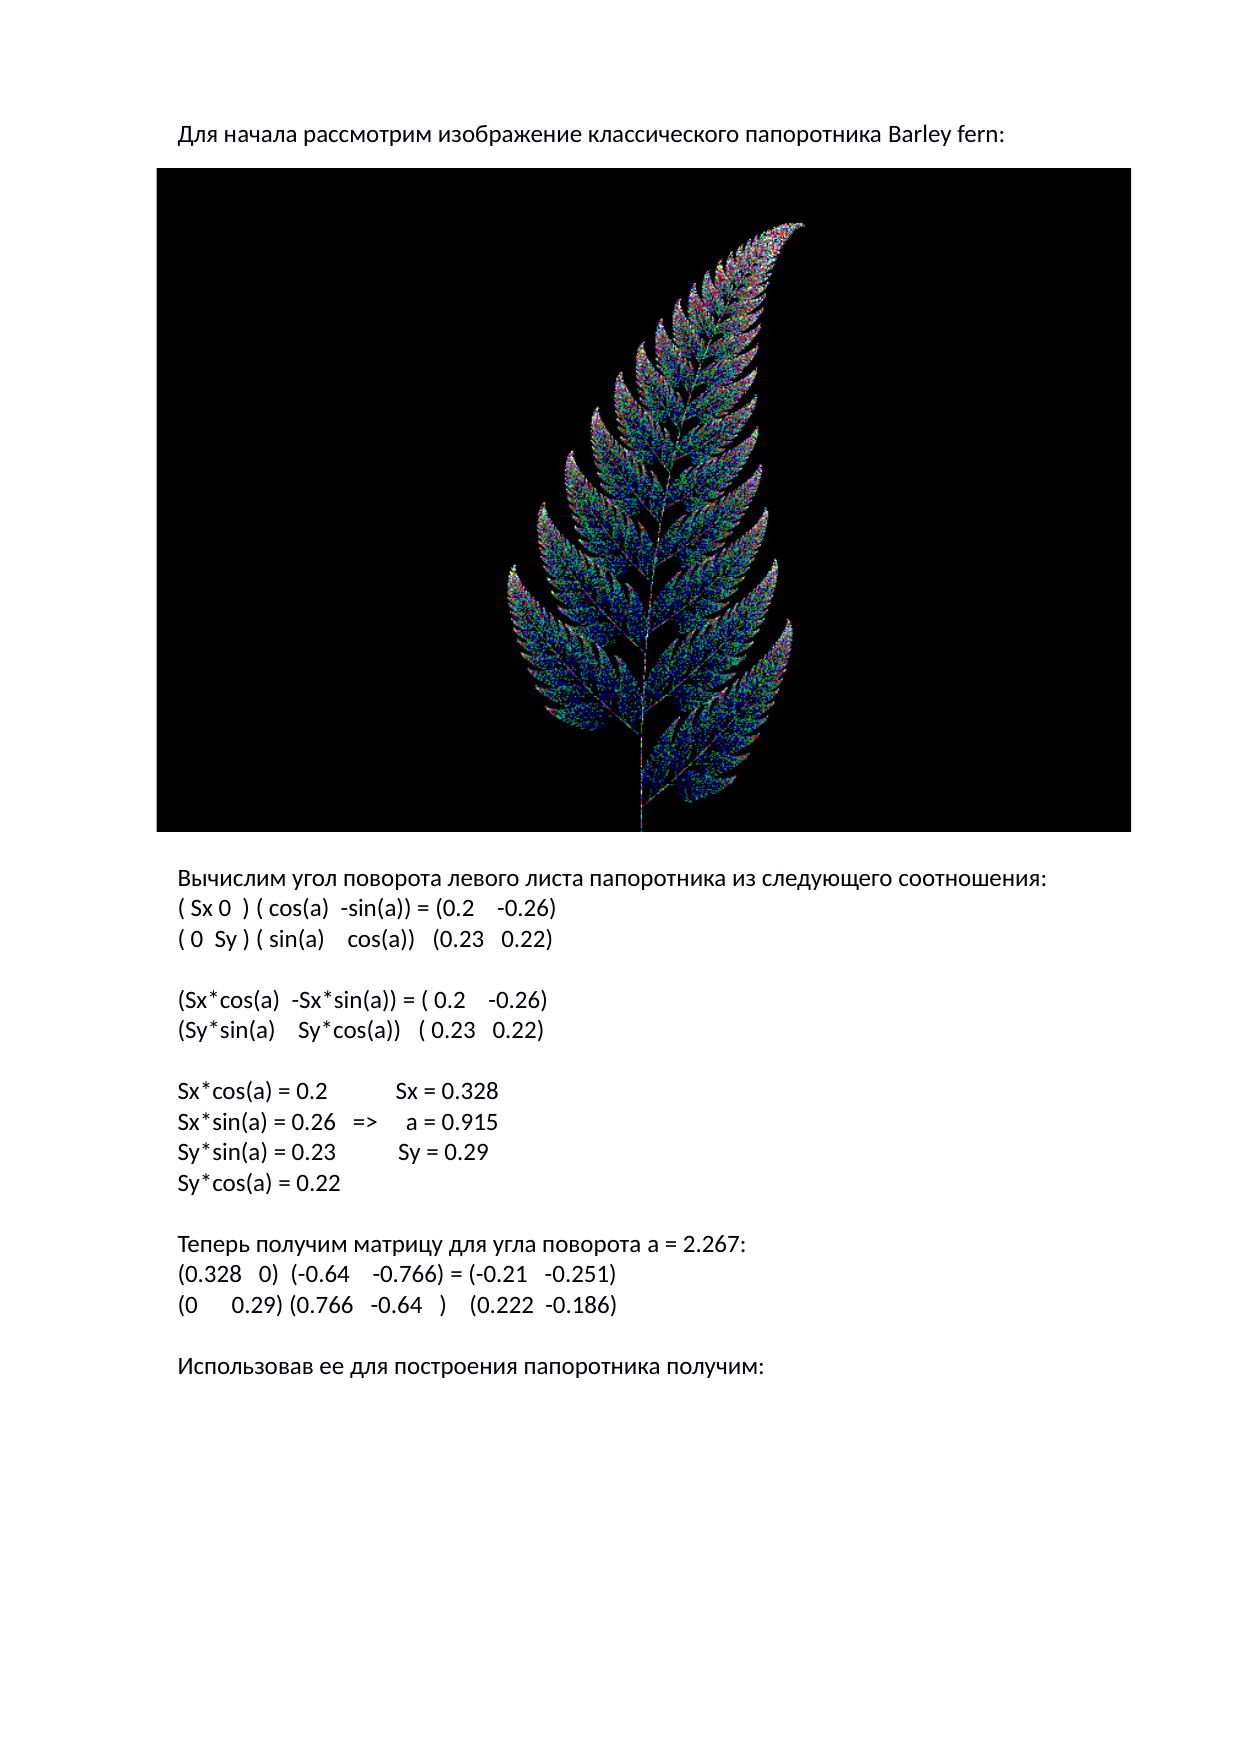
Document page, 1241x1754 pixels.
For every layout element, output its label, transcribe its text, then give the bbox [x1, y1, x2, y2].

text Sx*cos(a) = 0.2 Sx = 0.328 [177, 1075, 1152, 1106]
text (Sx*cos(a) -Sx*sin(a)) = ( 0.2 -0.26) (Sy*sin(a) Sy*cos(a)) ( 0.23 0.22) [177, 984, 1152, 1045]
text (0.328 0) (-0.64 -0.766) = (-0.21 -0.251) [177, 1258, 1152, 1289]
text Для начала рассмотрим изображение классического папоротника Barley fern: [177, 118, 1152, 149]
text Sy*cos(a) = 0.22 [177, 1167, 1152, 1197]
text Вычислим угол поворота левого листа папоротника из следующего соотношения: ( Sx 0 ) ( cos(a) -sin(a)) = (0.2 -0.26) ( 0 Sy ) ( sin(a) cos(a)) (0.23 0.22) [177, 862, 1152, 953]
text (0 0.29) (0.766 -0.64 ) (0.222 -0.186) [177, 1289, 1152, 1319]
picture [156, 168, 1132, 832]
text Sy*sin(a) = 0.23 Sy = 0.29 [177, 1136, 1152, 1167]
text Sx*sin(a) = 0.26 => a = 0.915 [177, 1106, 1152, 1136]
text Использовав ее для построения папоротника получим: [177, 1350, 1152, 1381]
text Теперь получим матрицу для угла поворота a = 2.267: [177, 1228, 1152, 1258]
